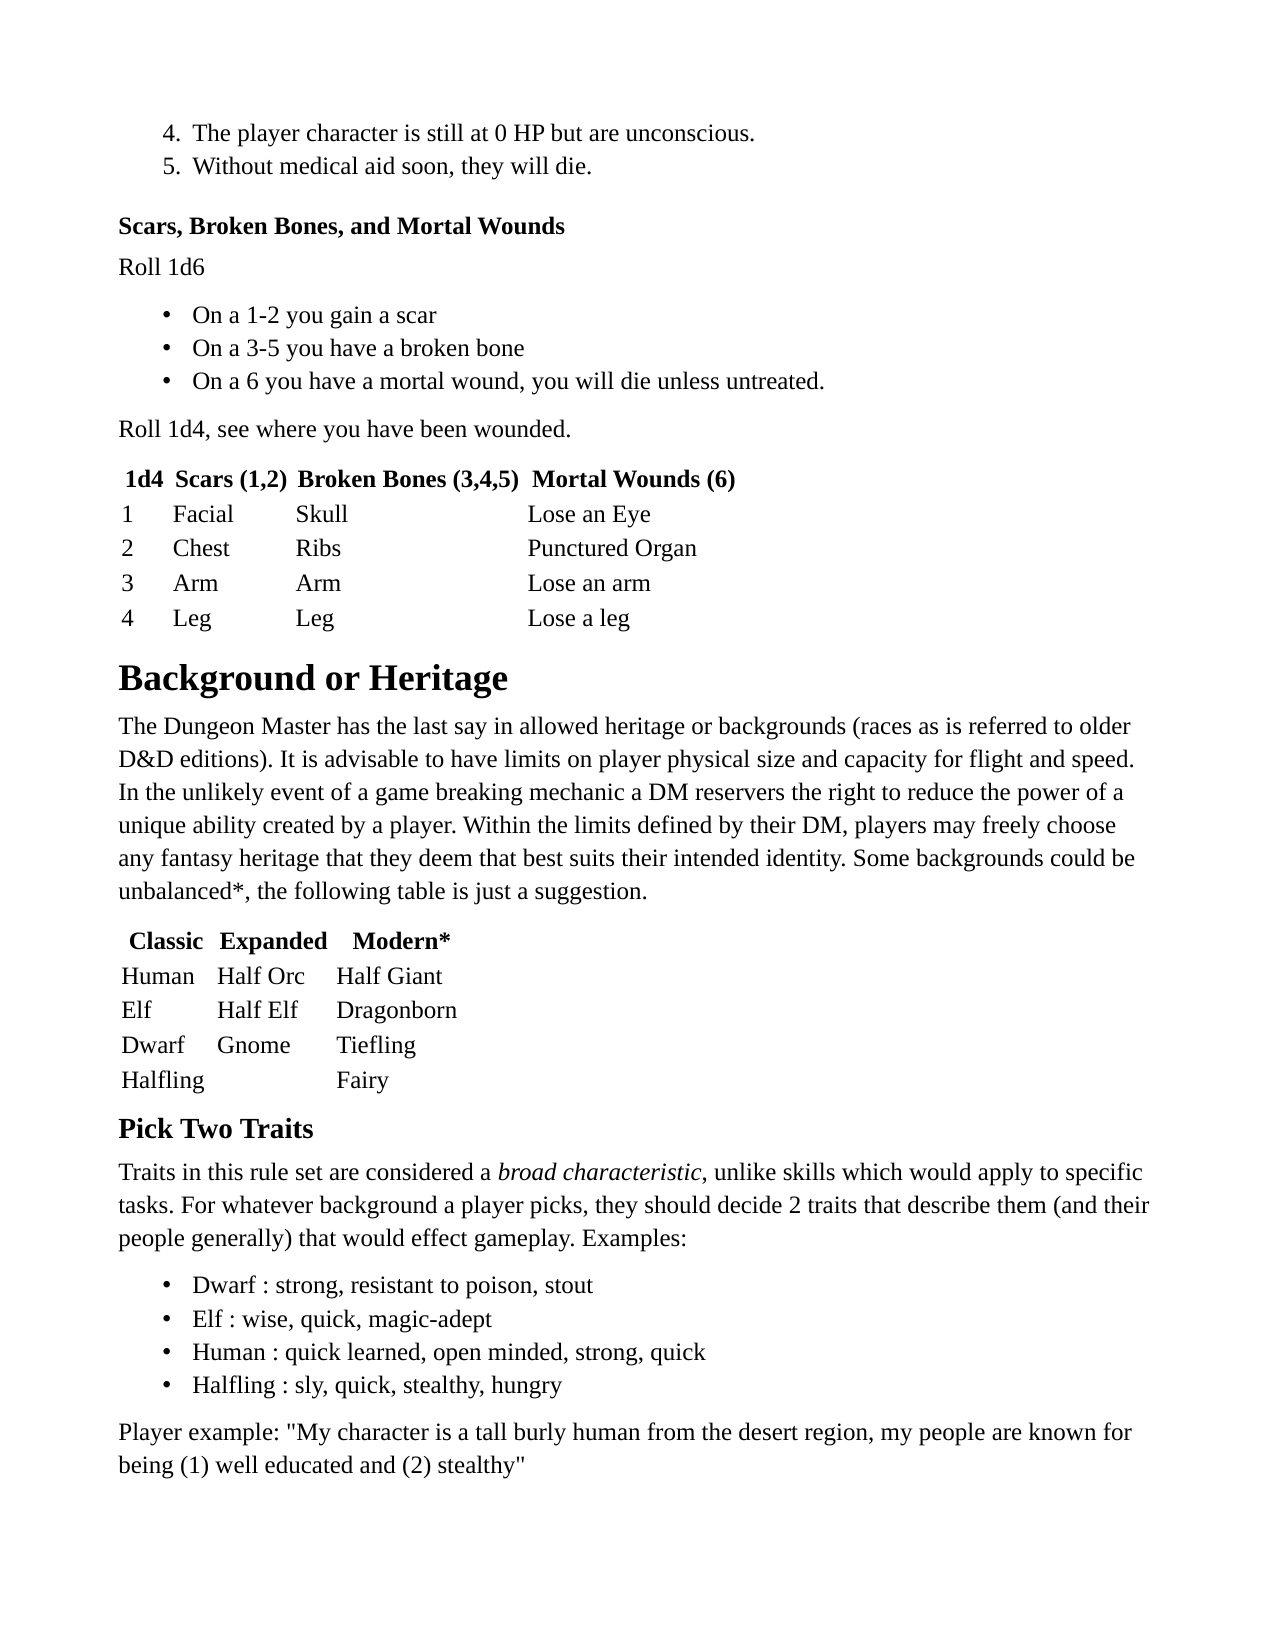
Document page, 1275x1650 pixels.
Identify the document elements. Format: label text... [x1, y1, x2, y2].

table_cell Leg [170, 600, 292, 634]
table_cell 1 [118, 496, 170, 531]
text Traits in this rule set are considered a broad characteristic, unlike skills which would apply to specific tasks. For whatever background a player picks, they should decide 2 traits that describe them (and their people generally) that would effect gameplay. Examples: [118, 1157, 1157, 1252]
table_cell Arm [293, 565, 524, 600]
table_cell Gnome [214, 1027, 333, 1062]
table_header 1d4 [118, 461, 170, 496]
table_cell [214, 1062, 333, 1096]
table_header Classic [118, 924, 214, 958]
table_cell Dragonborn [333, 993, 470, 1027]
table_header Expanded [214, 924, 333, 958]
list Dwarf : strong, resistant to poison, stout [162, 1271, 1157, 1299]
table_cell 3 [118, 565, 170, 600]
text Player example: "My character is a tall burly human from the desert region, my people are known for being (1) well educated and (2) stealthy" [118, 1417, 1157, 1479]
table_cell Facial [170, 496, 292, 531]
table_header Broken Bones (3,4,5) [293, 461, 524, 496]
list On a 1-2 you gain a scar [162, 300, 1157, 329]
table_header Modern* [333, 924, 470, 958]
text Roll 1d6 [118, 252, 1157, 281]
table_cell Half Elf [214, 993, 333, 1027]
subtitle Scars, Broken Bones, and Mortal Wounds [118, 211, 1157, 240]
table_cell Halfling [118, 1062, 214, 1096]
table_cell Elf [118, 993, 214, 1027]
subtitle Background or Heritage [118, 655, 1157, 698]
table_cell Skull [293, 496, 524, 531]
table_cell Lose a leg [524, 600, 743, 634]
table_cell Chest [170, 531, 292, 565]
text The Dungeon Master has the last say in allowed heritage or backgrounds (races as is referred to older D&D editions). It is advisable to have limits on player physical size and capacity for flight and speed. In the unlikely event of a game breaking mechanic a DM reservers the right to reduce the power of a unique ability created by a player. Within the limits defined by their DM, players may freely choose any fantasy heritage that they deem that best suits their intended identity. Some backgrounds could be unbalanced*, the following table is just a suggestion. [118, 711, 1157, 904]
list Human : quick learned, open minded, strong, quick [162, 1337, 1157, 1365]
table_cell Half Orc [214, 958, 333, 993]
list Elf : wise, quick, magic-adept [162, 1304, 1157, 1332]
table_cell 2 [118, 531, 170, 565]
table_cell Lose an arm [524, 565, 743, 600]
table_cell Punctured Organ [524, 531, 743, 565]
table_cell Half Giant [333, 958, 470, 993]
list On a 3-5 you have a broken bone [162, 333, 1157, 362]
table_cell Ribs [293, 531, 524, 565]
list Halfling : sly, quick, stealthy, hungry [162, 1370, 1157, 1398]
subtitle Pick Two Traits [118, 1111, 1157, 1144]
table_cell Arm [170, 565, 292, 600]
list On a 6 you have a mortal wound, you will die unless untreated. [162, 366, 1157, 395]
list The player character is still at 0 HP but are unconscious. [162, 118, 1157, 147]
table_cell Dwarf [118, 1027, 214, 1062]
table_header Mortal Wounds (6) [524, 461, 743, 496]
table_cell Human [118, 958, 214, 993]
table_header Scars (1,2) [170, 461, 292, 496]
table_cell 4 [118, 600, 170, 634]
text Roll 1d4, see where you have been wounded. [118, 414, 1157, 442]
table_cell Leg [293, 600, 524, 634]
table_cell Lose an Eye [524, 496, 743, 531]
list Without medical aid soon, they will die. [162, 151, 1157, 180]
table_cell Fairy [333, 1062, 470, 1096]
table_cell Tiefling [333, 1027, 470, 1062]
